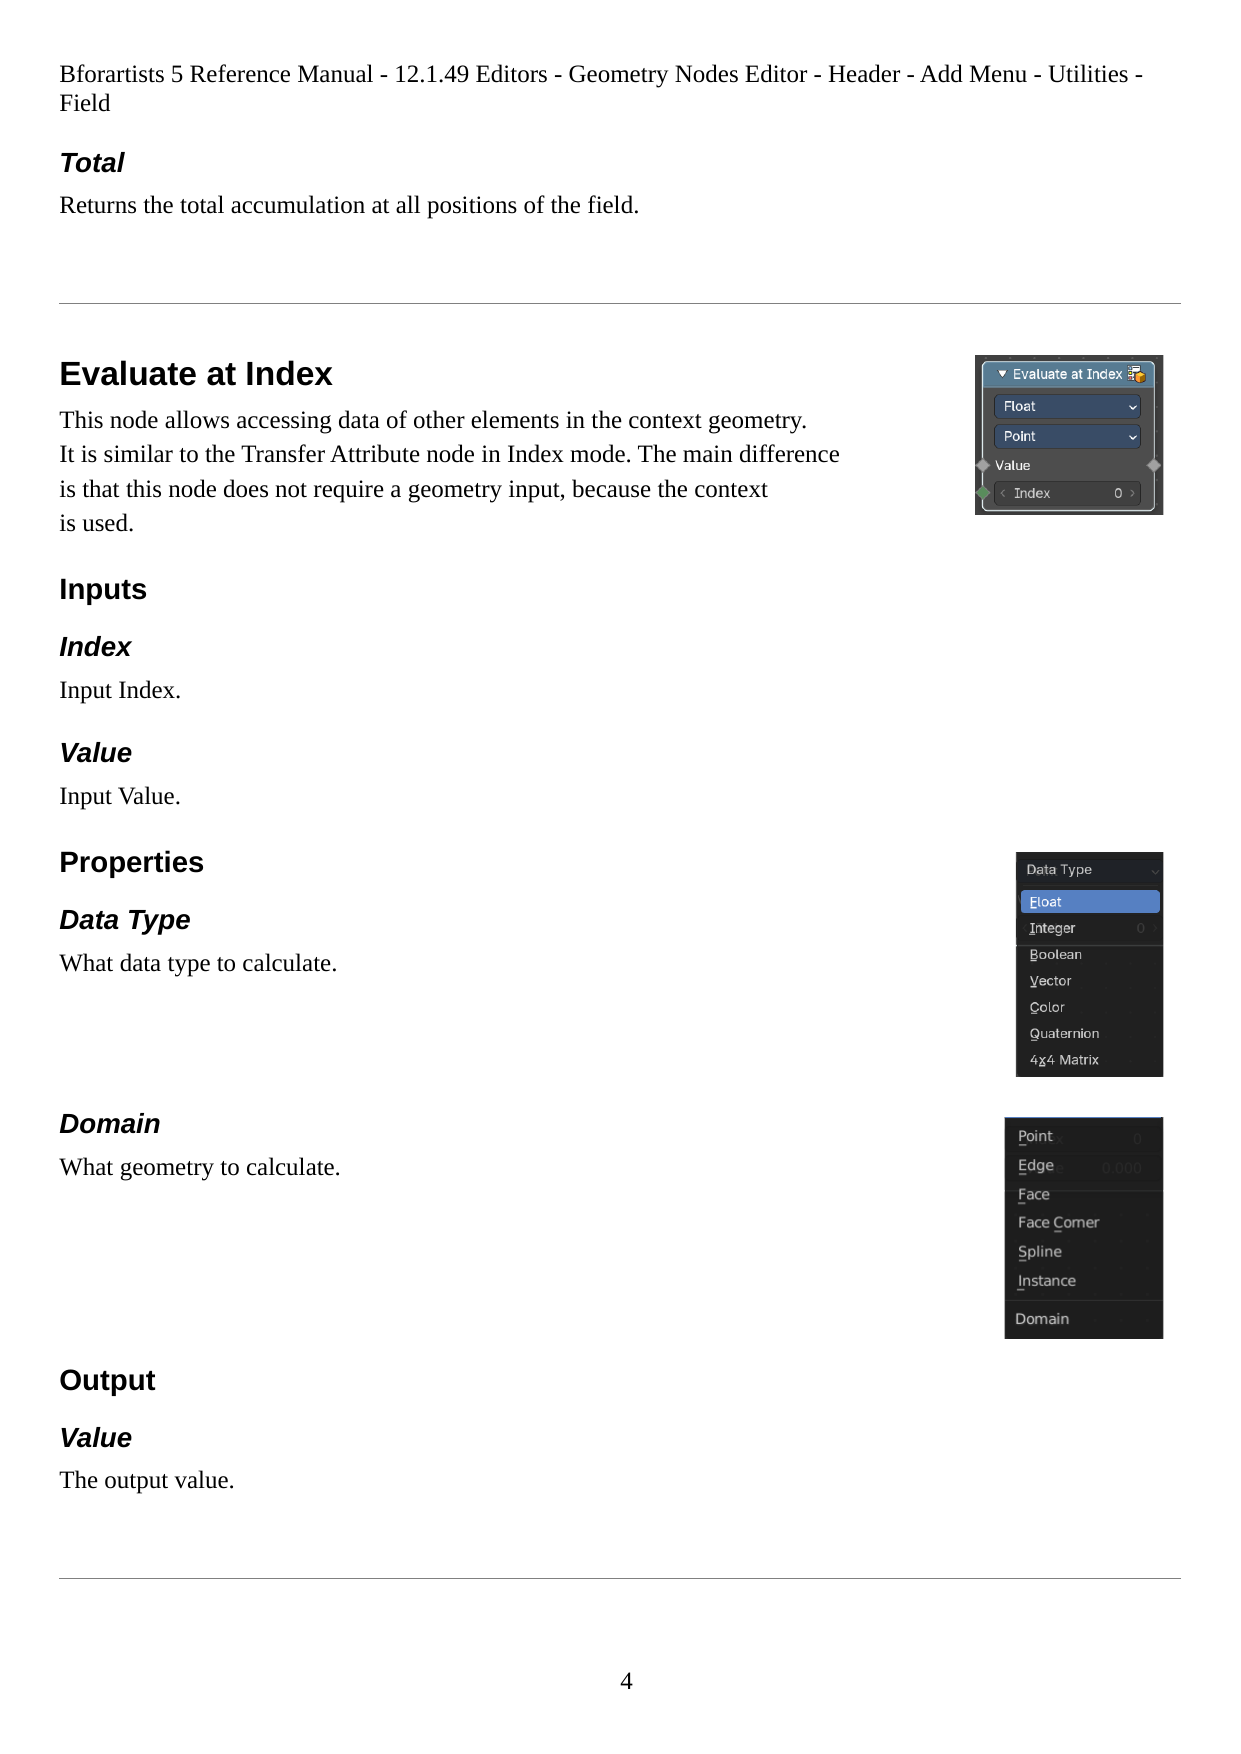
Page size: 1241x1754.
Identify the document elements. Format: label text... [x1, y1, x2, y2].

subtitle Output [59, 1362, 1181, 1396]
subtitle Evaluate at Index [59, 353, 1181, 392]
text Input Index. [59, 675, 1181, 704]
subtitle Inputs [59, 572, 1181, 606]
picture [1015, 852, 1164, 1077]
subtitle Properties [59, 844, 1181, 878]
picture [975, 355, 1164, 515]
picture [1004, 1117, 1164, 1339]
text What geometry to calculate. [59, 1152, 1004, 1180]
text The output value. [59, 1466, 1181, 1494]
subtitle Value [59, 736, 1181, 768]
subtitle Data Type [59, 903, 1015, 935]
text Input Value. [59, 781, 1181, 809]
subtitle Index [59, 631, 1181, 662]
subtitle Total [59, 146, 1181, 178]
subtitle Value [59, 1421, 1181, 1453]
text What data type to calculate. [59, 948, 1015, 976]
subtitle [1164, 903, 1181, 935]
text Returns the total accumulation at all positions of the field. [59, 190, 1181, 219]
subtitle Domain [59, 1107, 1181, 1139]
text This node allows accessing data of other elements in the context geometry. It is similar to the Transfer Attribute node in Index mode. The main difference is that this node does not require a geometry input, because the context is used. [59, 405, 1181, 537]
